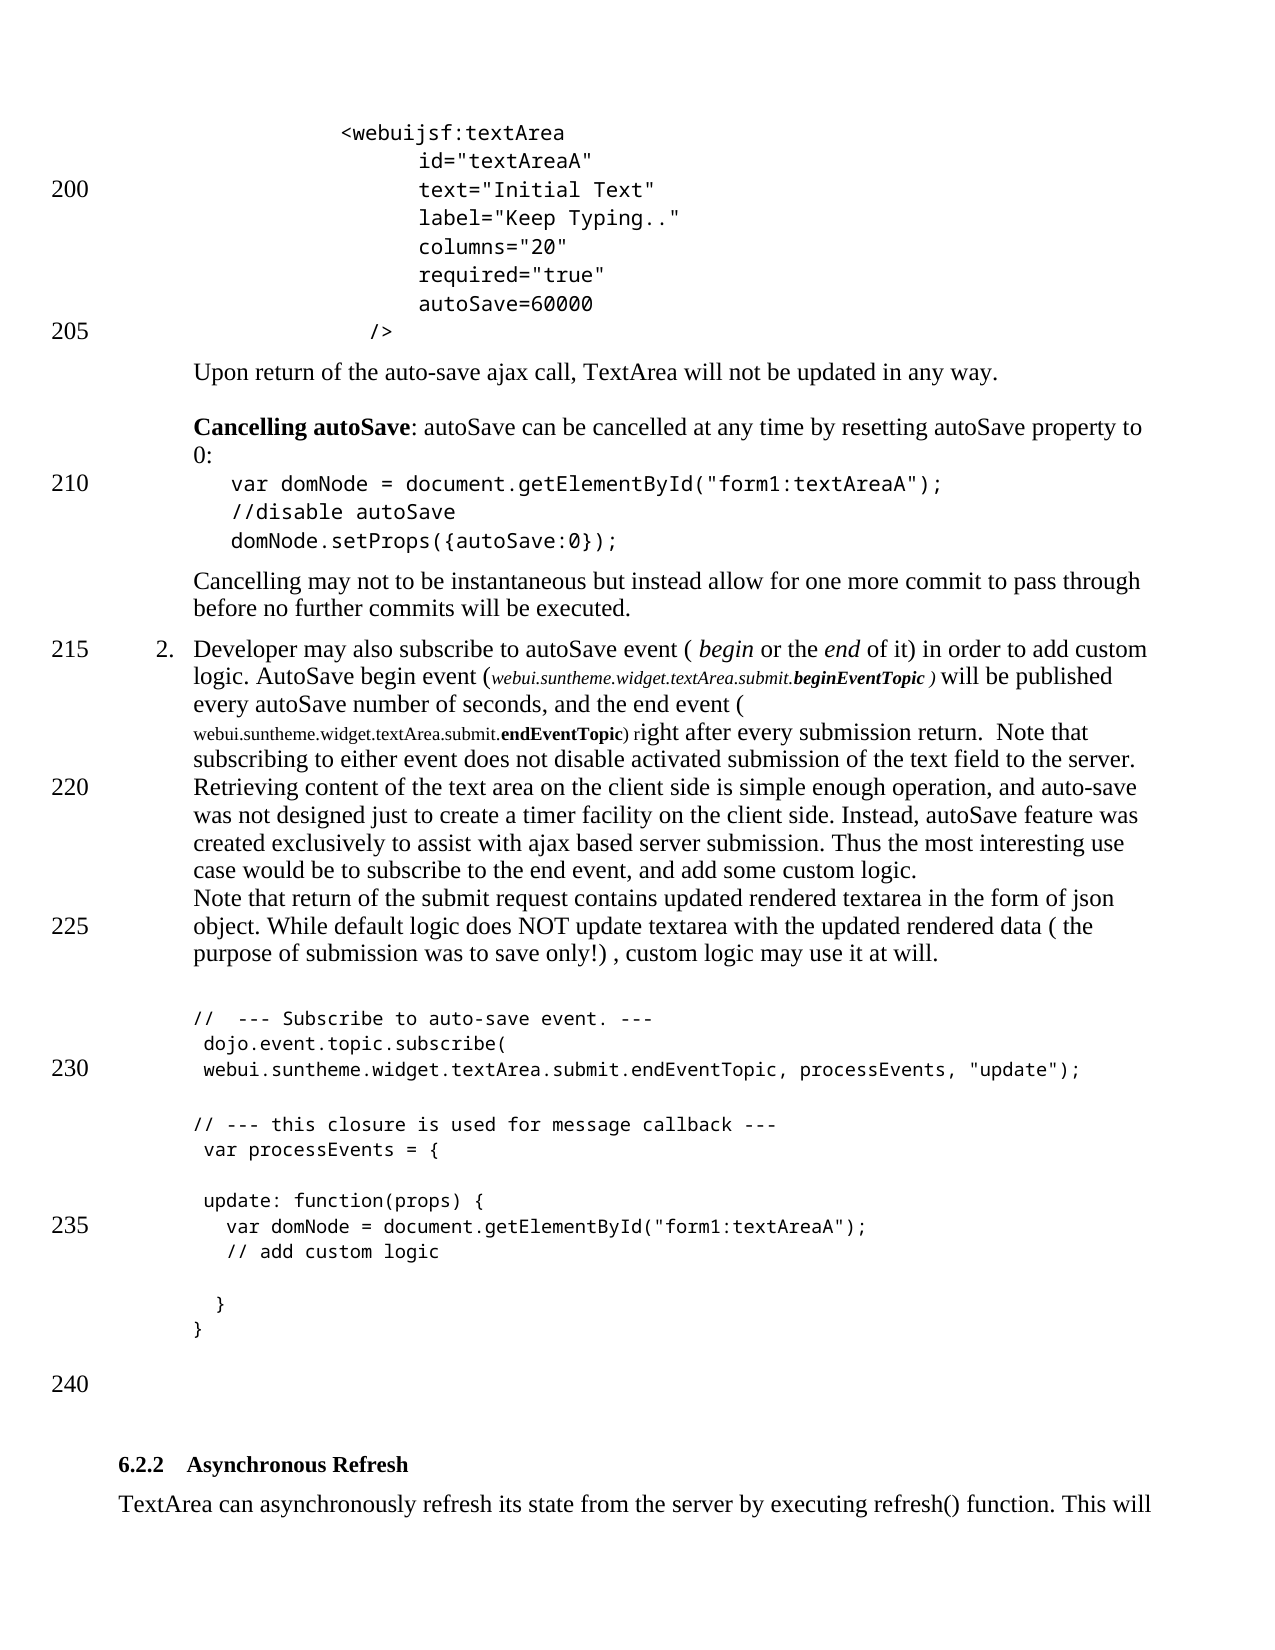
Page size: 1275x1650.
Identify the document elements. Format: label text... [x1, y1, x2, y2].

text // --- this closure is used for message callback --- [118, 1111, 1157, 1137]
text } [192, 1315, 1157, 1341]
text <webuijsf:textArea id="textAreaA" text="Initial Text" label="Keep Typing.." columns="20" required="true" autoSave=60000 /> [118, 118, 1157, 346]
text // --- Subscribe to auto-save event. --- [192, 1005, 1157, 1031]
text TextArea can asynchronously refresh its state from the server by executing refresh() function. This will [118, 1490, 1157, 1518]
list Upon return of the auto-save ajax call, TextArea will not be updated in any way. Cancelling autoSave: autoSave can be cancelled at any time by resetting autoSave property to 0: var domNode = document.getElementById("form1:textAreaA"); //disable autoSave domNode.setProps({autoSave:0}); [156, 358, 1157, 554]
text webui.suntheme.widget.textArea.submit.endEventTopic, processEvents, "update"); [192, 1056, 1157, 1082]
subtitle Asynchronous Refresh [118, 1452, 1157, 1478]
list Cancelling may not to be instantaneous but instead allow for one more commit to pass through before no further commits will be executed. [156, 567, 1157, 622]
text dojo.event.topic.subscribe( [192, 1031, 1157, 1056]
list Developer may also subscribe to autoSave event ( begin or the end of it) in order to add custom logic. AutoSave begin event (webui.suntheme.widget.textArea.submit.beginEventTopic ) will be published every autoSave number of seconds, and the end event ( webui.suntheme.widget.textArea.submit.endEventTopic) right after every submission return. Note that subscribing to either event does not disable activated submission of the text field to the server. Retrieving content of the text area on the client side is simple enough operation, and auto-save was not designed just to create a timer facility on the client side. Instead, autoSave feature was created exclusively to assist with ajax based server submission. Thus the most interesting use case would be to subscribe to the end event, and add some custom logic. Note that return of the submit request contains updated rendered textarea in the form of json object. While default logic does NOT update textarea with the updated rendered data ( the purpose of submission was to save only!) , custom logic may use it at will. [156, 635, 1157, 967]
text update: function(props) { [192, 1188, 1157, 1213]
text } [192, 1290, 1157, 1315]
text var domNode = document.getElementById("form1:textAreaA"); // add custom logic [192, 1213, 1157, 1264]
text var processEvents = { [192, 1137, 1157, 1162]
